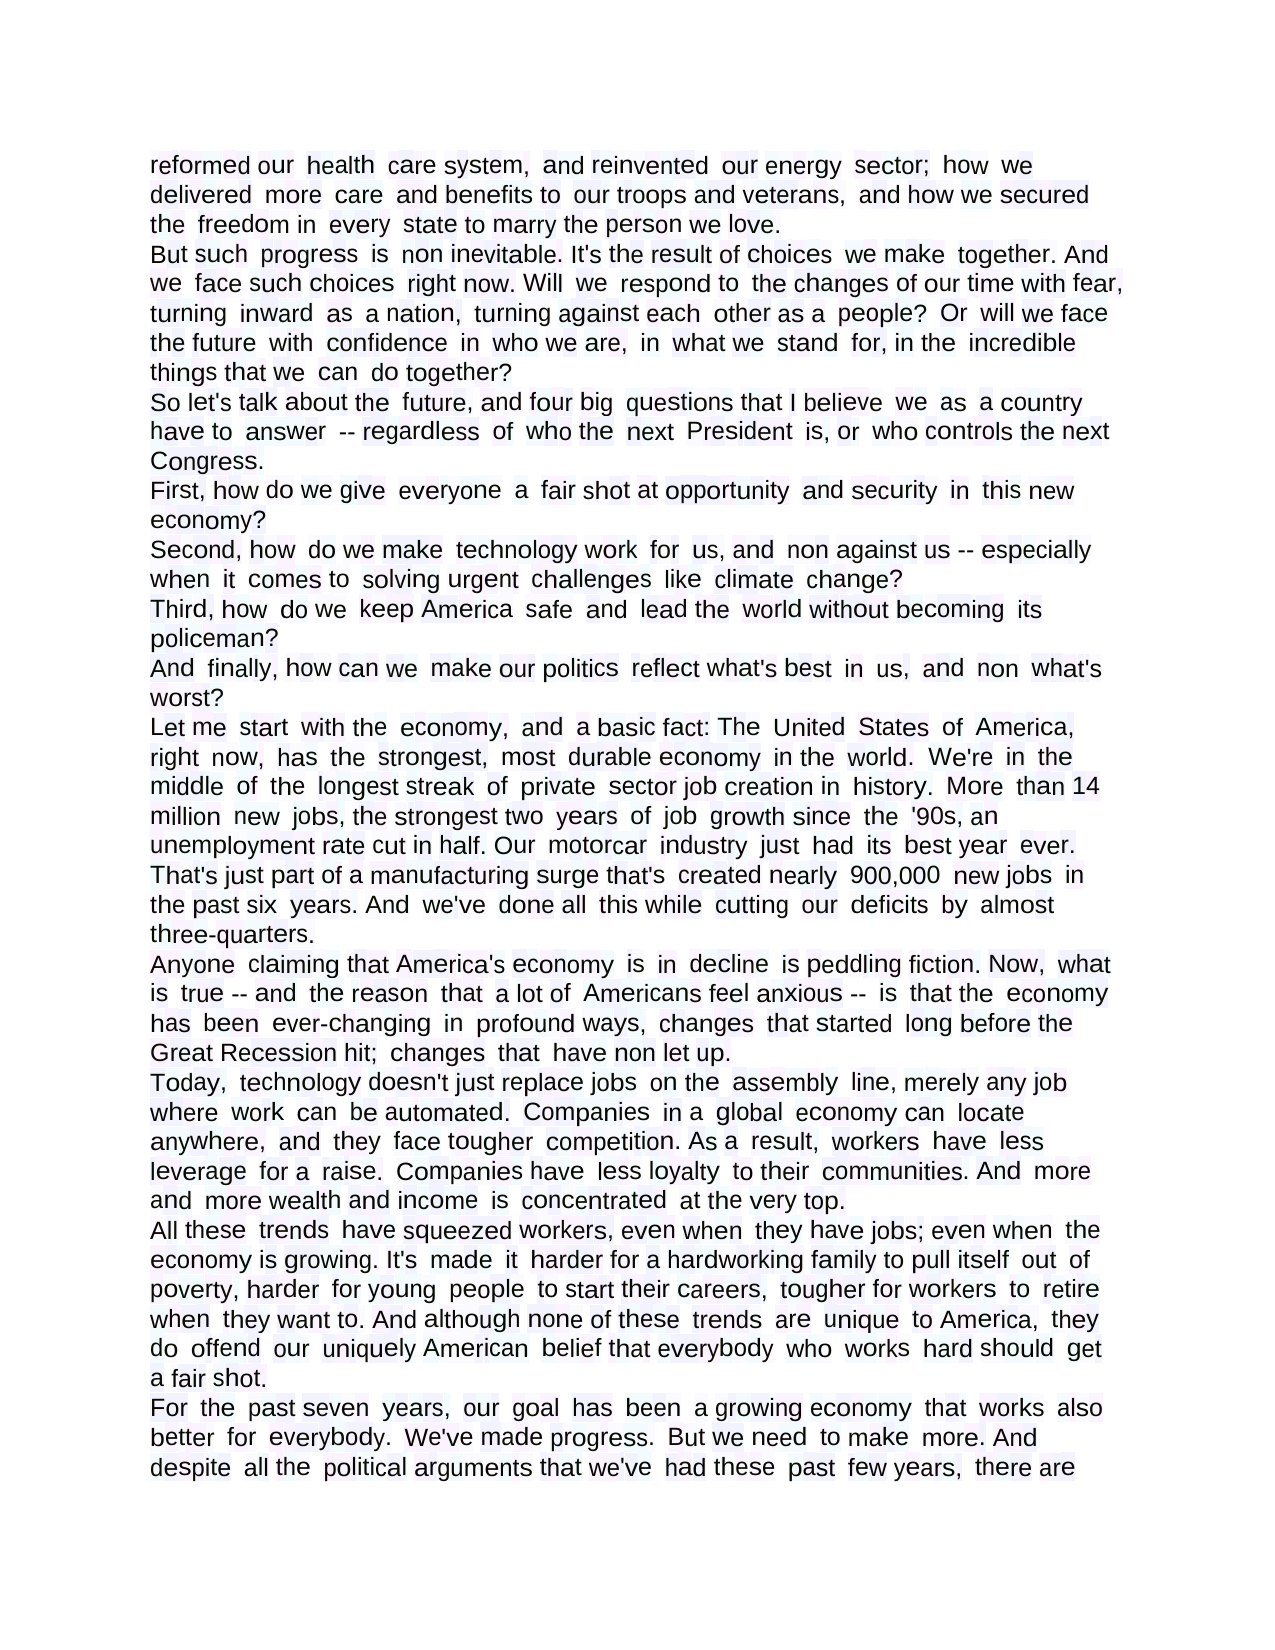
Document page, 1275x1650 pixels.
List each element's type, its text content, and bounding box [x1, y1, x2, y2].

text Anyone claiming that America's economy is in decline is peddling fiction. Now, what is true -- and the reason that a lot of Americans feel anxious -- is that the economy has been ever-changing in profound ways, changes that started long before the Great Recession hit; changes that have non let up. [150, 949, 1125, 1067]
text For the past seven years, our goal has been a growing economy that works also better for everybody. We've made progress. But we need to make more. And despite all the political arguments that we've had these past few years, there are actually some areas where Americans broadly agree. [437, 1422, 540, 1481]
text And finally, how can we make our politics reflect what's best in us, and non what's worst? [150, 653, 1125, 712]
text Second, how do we make technology work for us, and non against us -- especially when it comes to solving urgent challenges like climate change? [150, 534, 1125, 594]
text In fact, it's that spirit that made the progress of these past seven years possible. It's how we recovered from the worst economic crisis in generations. It's how we reformed our health care system, and reinvented our energy sector; how we delivered more care and benefits to our troops and veterans, and how we secured the freedom in every state to marry the person we love. [150, 150, 1125, 239]
text Today, technology doesn't just replace jobs on the assembly line, merely any job where work can be automated. Companies in a global economy can locate anywhere, and they face tougher competition. As a result, workers have less leverage for a raise. Companies have less loyalty to their communities. And more and more wealth and income is concentrated at the very top. [483, 1097, 634, 1185]
text So let's talk about the future, and four big questions that I believe we as a country have to answer -- regardless of who the next President is, or who controls the next Congress. [264, 387, 1125, 475]
text So let's talk about the future, and four big questions that I believe we as a country have to answer -- regardless of who the next President is, or who controls the next Congress. [218, 387, 286, 475]
text Today, technology doesn't just replace jobs on the assembly line, merely any job where work can be automated. Companies in a global economy can locate anywhere, and they face tougher competition. As a result, workers have less leverage for a raise. Companies have less loyalty to their communities. And more and more wealth and income is concentrated at the very top. [361, 1067, 489, 1215]
text First, how do we give everyone a fair shot at opportunity and security in this new economy? [241, 475, 1125, 534]
text All these trends have squeezed workers, even when they have jobs; even when the economy is growing. It's made it harder for a hardworking family to pull itself out of poverty, harder for young people to start their careers, tougher for workers to retire when they want to. And although none of these trends are unique to America, they do offend our uniquely American belief that everybody who works hard should get a fair shot. [150, 1215, 1125, 1392]
text Third, how do we keep America safe and lead the world without becoming its policeman? [249, 594, 1125, 653]
text For the past seven years, our goal has been a growing economy that works also better for everybody. We've made progress. But we need to make more. And despite all the political arguments that we've had these past few years, there are actually some areas where Americans broadly agree. [150, 1392, 1125, 1481]
text Today, technology doesn't just replace jobs on the assembly line, merely any job where work can be automated. Companies in a global economy can locate anywhere, and they face tougher competition. As a result, workers have less leverage for a raise. Companies have less loyalty to their communities. And more and more wealth and income is concentrated at the very top. [178, 1097, 350, 1215]
text But such progress is non inevitable. It's the result of choices we make together. And we face such choices right now. Will we respond to the changes of our time with fear, turning inward as a nation, turning against each other as a people? Or will we face the future with confidence in who we are, in what we stand for, in the incredible things that we can do together? [150, 239, 1125, 387]
text First, how do we give everyone a fair shot at opportunity and security in this new economy? [204, 475, 240, 534]
text Today, technology doesn't just replace jobs on the assembly line, merely any job where work can be automated. Companies in a global economy can locate anywhere, and they face tougher competition. As a result, workers have less leverage for a raise. Companies have less loyalty to their communities. And more and more wealth and income is concentrated at the very top. [797, 1067, 1125, 1215]
text Let me start with the economy, and a basic fact: The United States of America, right now, has the strongest, most durable economy in the world. We're in the middle of the longest streak of private sector job creation in history. More than 14 million new jobs, the strongest two years of job growth since the '90s, an unemployment rate cut in half. Our motorcar industry just had its best year ever. That's just part of a manufacturing surge that's created nearly 900,000 new jobs in the past six years. And we've done all this while cutting our deficits by almost three-quarters. [150, 712, 1125, 949]
